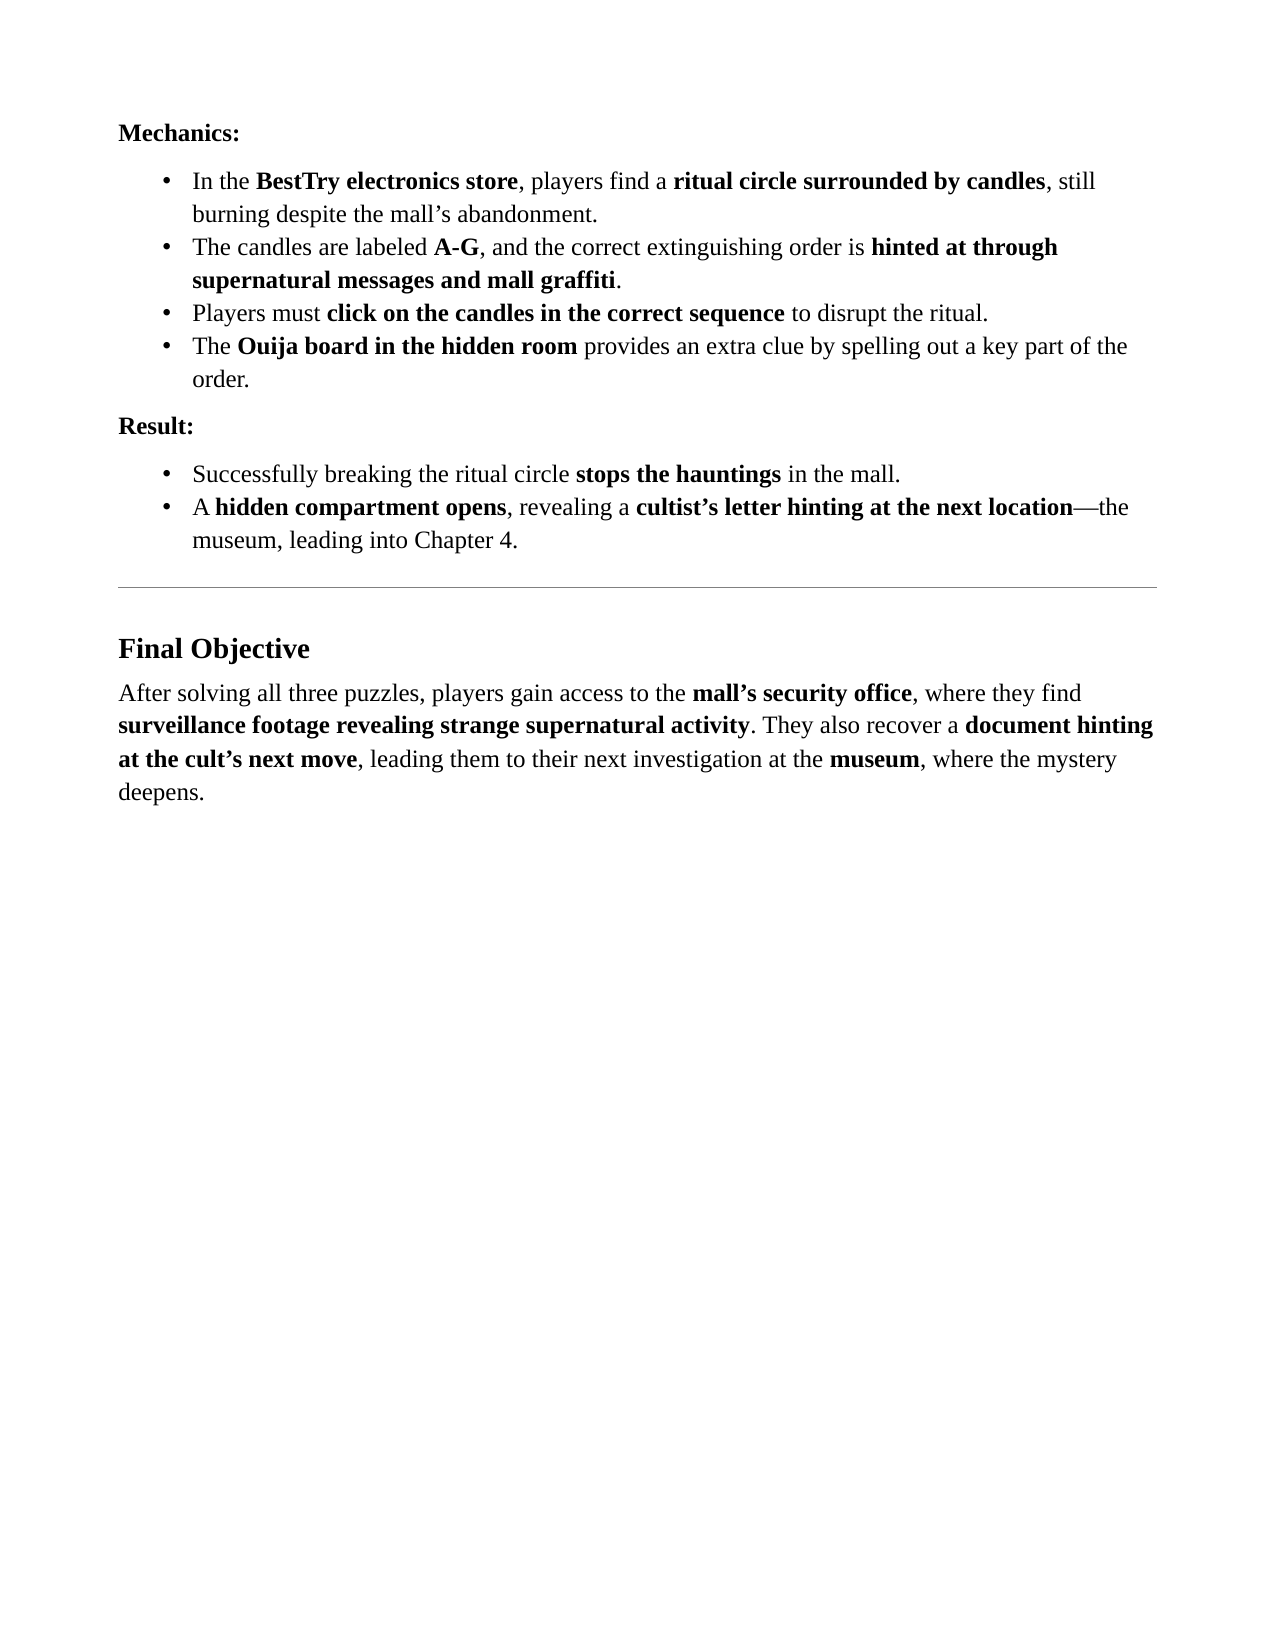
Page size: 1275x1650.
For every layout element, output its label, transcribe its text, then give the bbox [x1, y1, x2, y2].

list In the BestTry electronics store, players find a ritual circle surrounded by candles, still burning despite the mall’s abandonment. [162, 166, 1157, 227]
text Mechanics: [118, 118, 1157, 147]
text After solving all three puzzles, players gain access to the mall’s security office, where they find surveillance footage revealing strange supernatural activity. They also recover a document hinting at the cult’s next move, leading them to their next investigation at the museum, where the mystery deepens. [118, 678, 1157, 805]
list Players must click on the candles in the correct sequence to disrupt the ritual. [162, 298, 1157, 327]
list The Ouija board in the hidden room provides an extra clue by spelling out a key part of the order. [162, 331, 1157, 393]
subtitle Final Objective [118, 632, 1157, 665]
text Result: [118, 411, 1157, 440]
list Successfully breaking the ritual circle stops the hauntings in the mall. [162, 459, 1157, 488]
list The candles are labeled A-G, and the correct extinguishing order is hinted at through supernatural messages and mall graffiti. [162, 232, 1157, 293]
list A hidden compartment opens, revealing a cultist’s letter hinting at the next location—the museum, leading into Chapter 4. [162, 492, 1157, 554]
